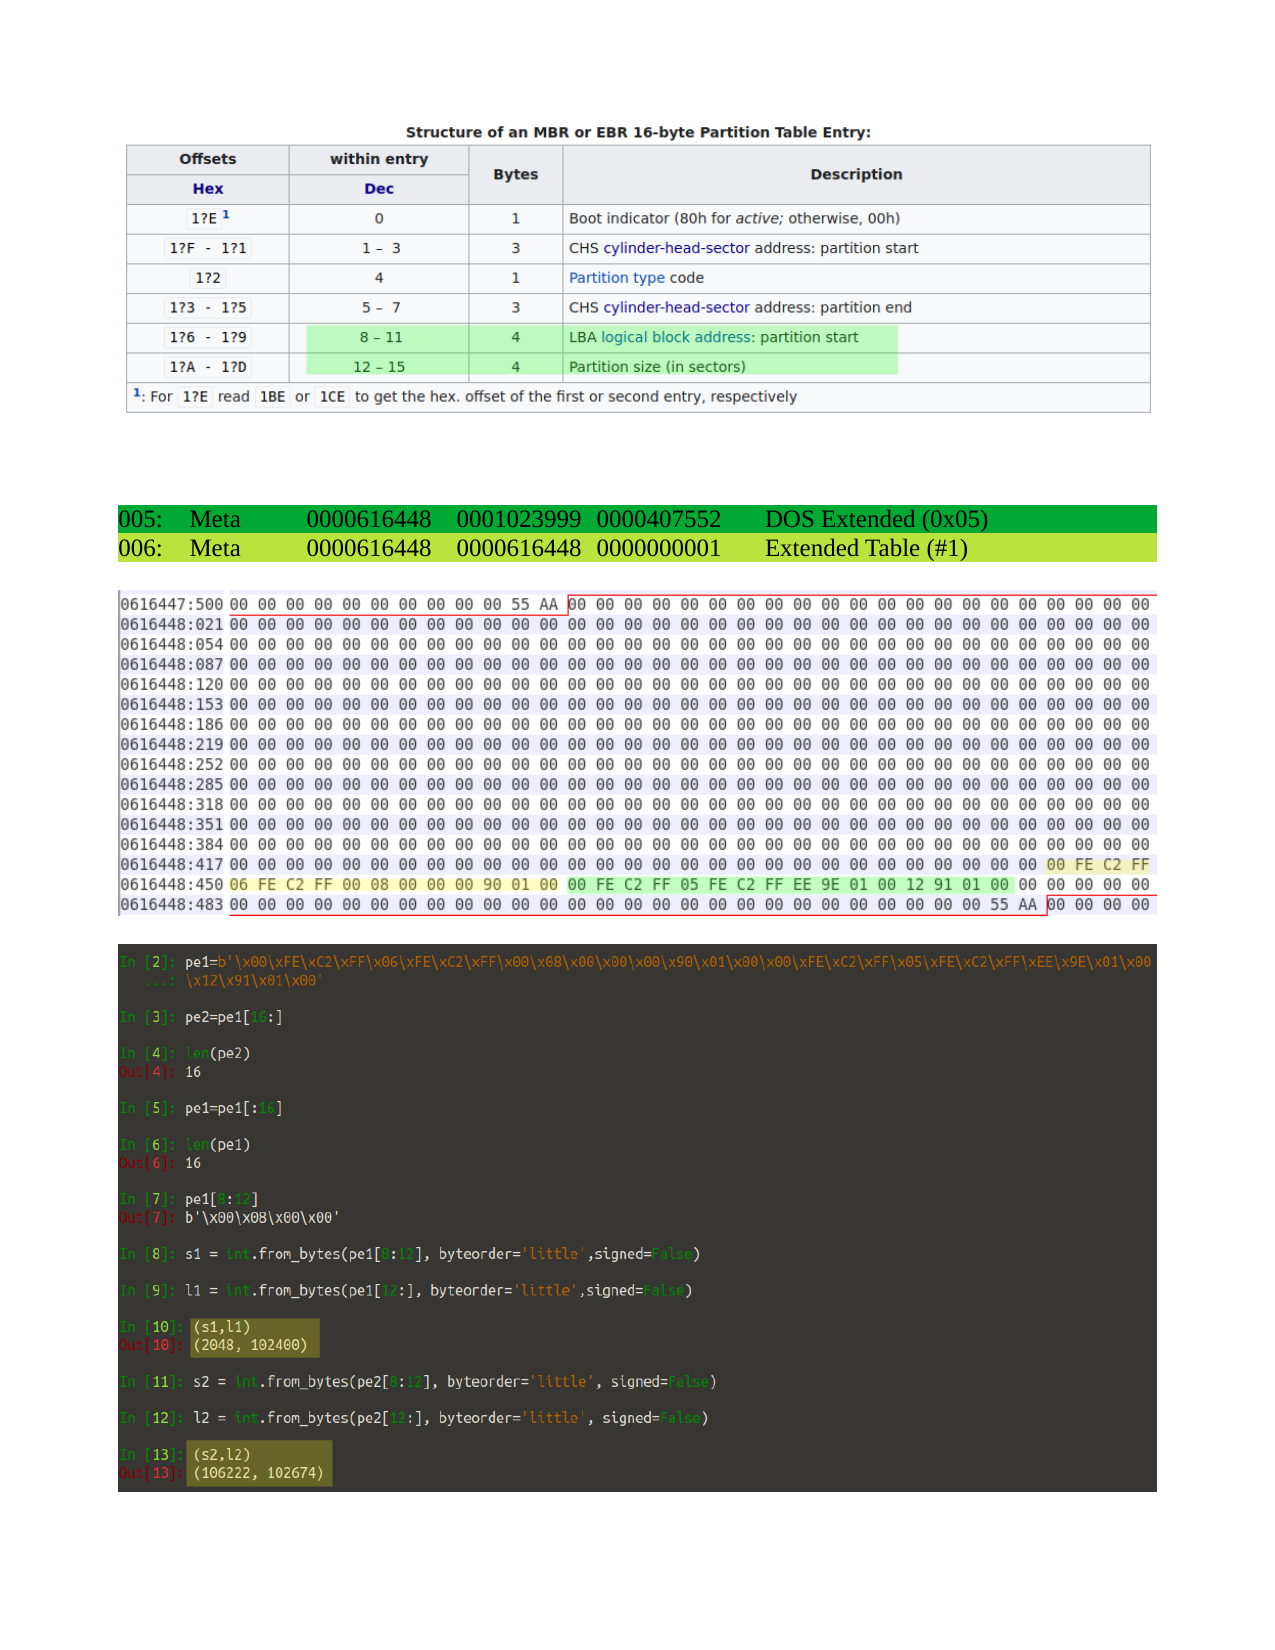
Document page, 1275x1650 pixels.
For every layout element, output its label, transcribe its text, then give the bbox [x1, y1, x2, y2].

table_header 0001023999 [456, 505, 596, 533]
table_cell 0000616448 [306, 533, 456, 562]
picture [118, 590, 1157, 916]
table_cell Meta [183, 533, 306, 562]
table_header Meta [183, 505, 306, 533]
table_header 0000407552 [596, 505, 765, 533]
picture [118, 118, 1157, 419]
picture [118, 944, 1157, 1492]
table_header DOS Extended (0x05) [765, 505, 1157, 533]
table_cell 0000000001 [596, 533, 765, 562]
table_cell Extended Table (#1) [765, 533, 1157, 562]
table_cell 006: [118, 533, 183, 562]
table_header 0000616448 [306, 505, 456, 533]
table_cell 0000616448 [456, 533, 596, 562]
table_header 005: [118, 505, 183, 533]
